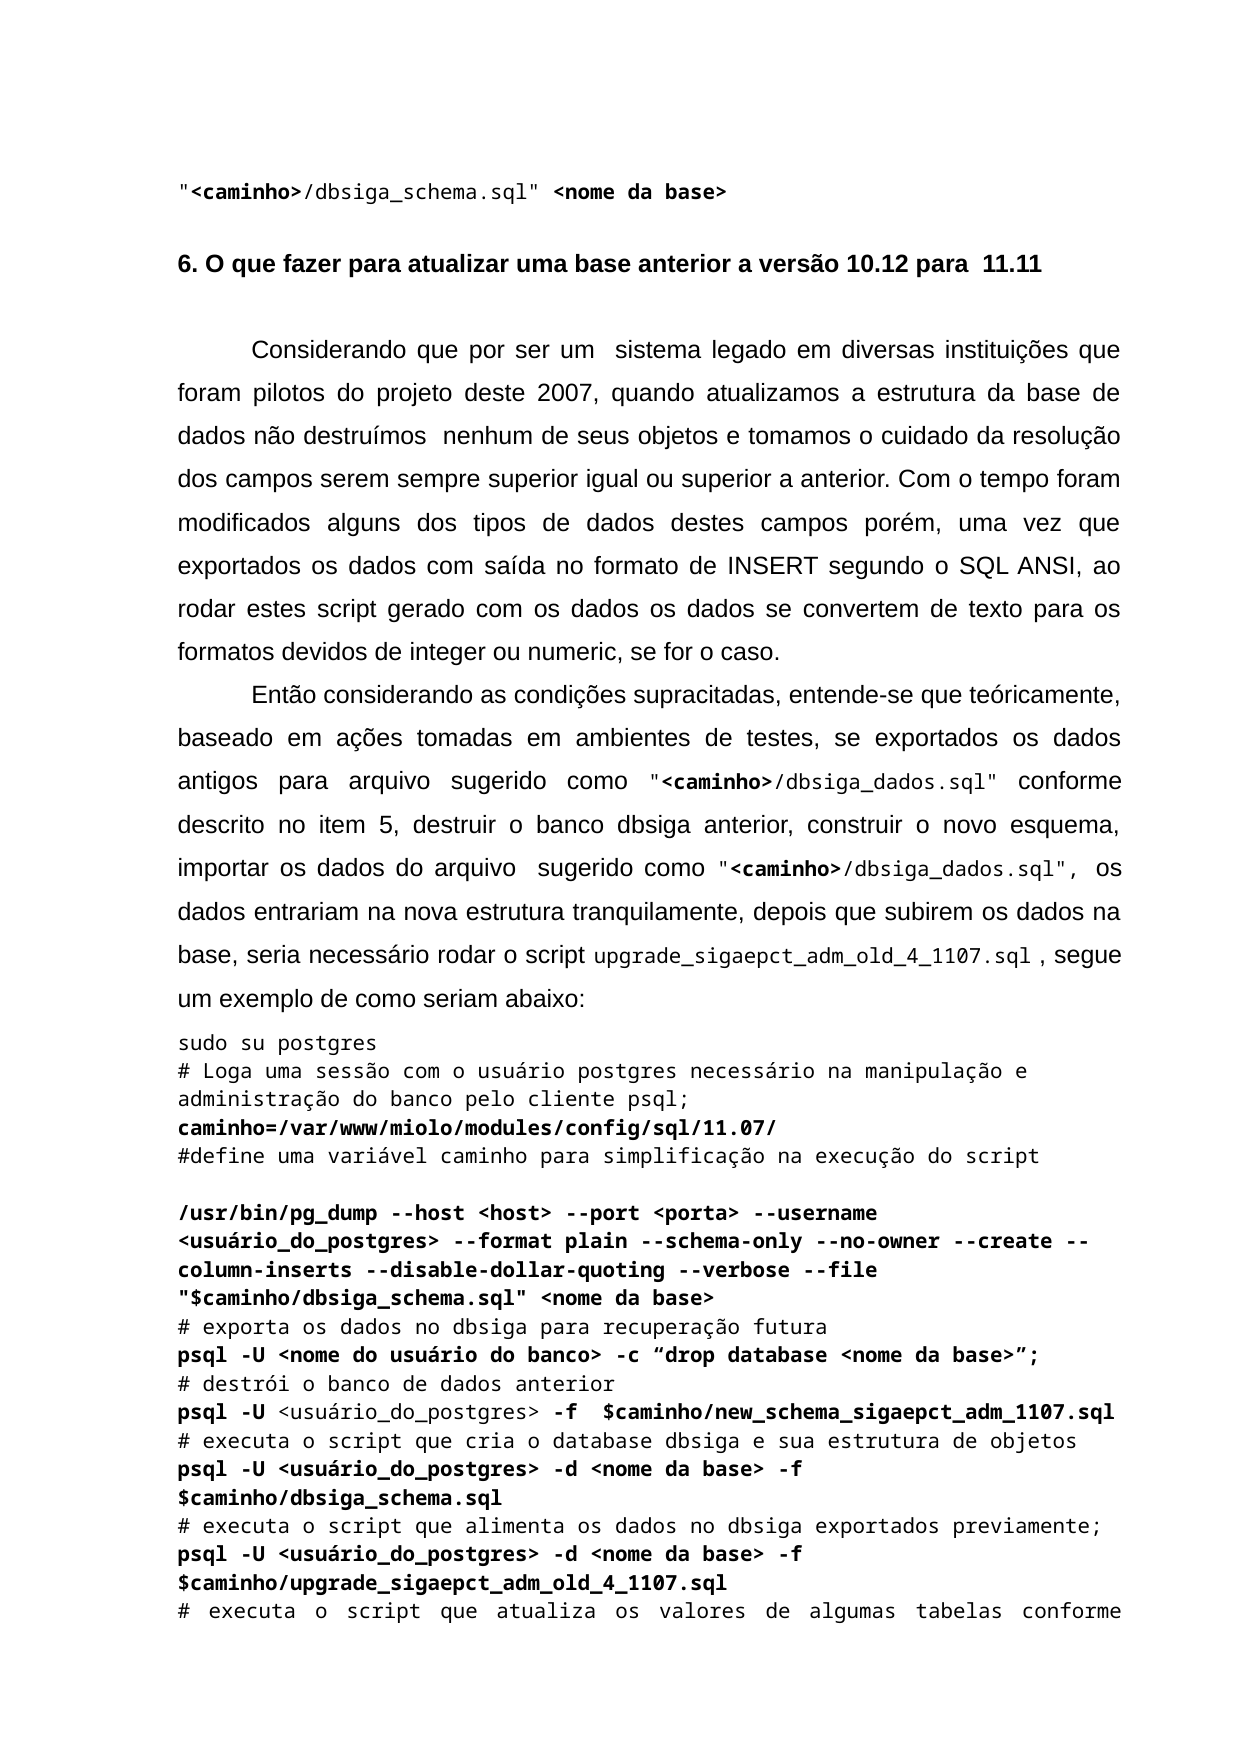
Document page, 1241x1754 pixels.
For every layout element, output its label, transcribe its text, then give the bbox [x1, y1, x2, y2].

text psql -U <usuário_do_postgres> -d <nome da base> -f $caminho/dbsiga_schema.sql [177, 1454, 1122, 1511]
text /usr/bin/pg_dump --host <host> --port <porta> --username <usuário_do_postgres> --format plain --schema-only --no-owner --create --column-inserts --disable-dollar-quoting --verbose --file "$caminho/dbsiga_schema.sql" <nome da base> [177, 1198, 1122, 1312]
text # destrói o banco de dados anterior [177, 1369, 1122, 1397]
text "<caminho>/dbsiga_schema.sql" <nome da base> [177, 177, 1122, 206]
text # executa o script que cria o database dbsiga e sua estrutura de objetos [177, 1426, 1122, 1454]
text Considerando que por ser um sistema legado em diversas instituições que foram pilotos do projeto deste 2007, quando atualizamos a estrutura da base de dados não destruímos nenhum de seus objetos e tomamos o cuidado da resolução dos campos serem sempre superior igual ou superior a anterior. Com o tempo foram modificados alguns dos tipos de dados destes campos porém, uma vez que exportados os dados com saída no formato de INSERT segundo o SQL ANSI, ao rodar estes script gerado com os dados os dados se convertem de texto para os formatos devidos de integer ou numeric, se for o caso. [177, 335, 1122, 666]
text #define uma variável caminho para simplificação na execução do script [177, 1141, 1122, 1170]
text # executa o script que alimenta os dados no dbsiga exportados previamente; [177, 1511, 1122, 1539]
text psql -U <usuário_do_postgres> -f $caminho/new_schema_sigaepct_adm_1107.sql [177, 1397, 1122, 1426]
text # Loga uma sessão com o usuário postgres necessário na manipulação e administração do banco pelo cliente psql; [177, 1056, 1122, 1113]
text # executa o script que atualiza os valores de algumas tabelas conforme [177, 1596, 1122, 1625]
text Então considerando as condições supracitadas, entende-se que teóricamente, baseado em ações tomadas em ambientes de testes, se exportados os dados antigos para arquivo sugerido como "<caminho>/dbsiga_dados.sql" conforme descrito no item 5, destruir o banco dbsiga anterior, construir o novo esquema, importar os dados do arquivo sugerido como "<caminho>/dbsiga_dados.sql", os dados entrariam na nova estrutura tranquilamente, depois que subirem os dados na base, seria necessário rodar o script upgrade_sigaepct_adm_old_4_1107.sql , segue um exemplo de como seriam abaixo: [177, 680, 1122, 1013]
text psql -U <usuário_do_postgres> -d <nome da base> -f $caminho/upgrade_sigaepct_adm_old_4_1107.sql [177, 1539, 1122, 1596]
text psql -U <nome do usuário do banco> -c “drop database <nome da base>”; [177, 1340, 1122, 1369]
subtitle 6. O que fazer para atualizar uma base anterior a versão 10.12 para 11.11 [177, 249, 1122, 277]
text sudo su postgres [177, 1028, 1122, 1056]
text # exporta os dados no dbsiga para recuperação futura [177, 1312, 1122, 1340]
text caminho=/var/www/miolo/modules/config/sql/11.07/ [177, 1113, 1122, 1141]
